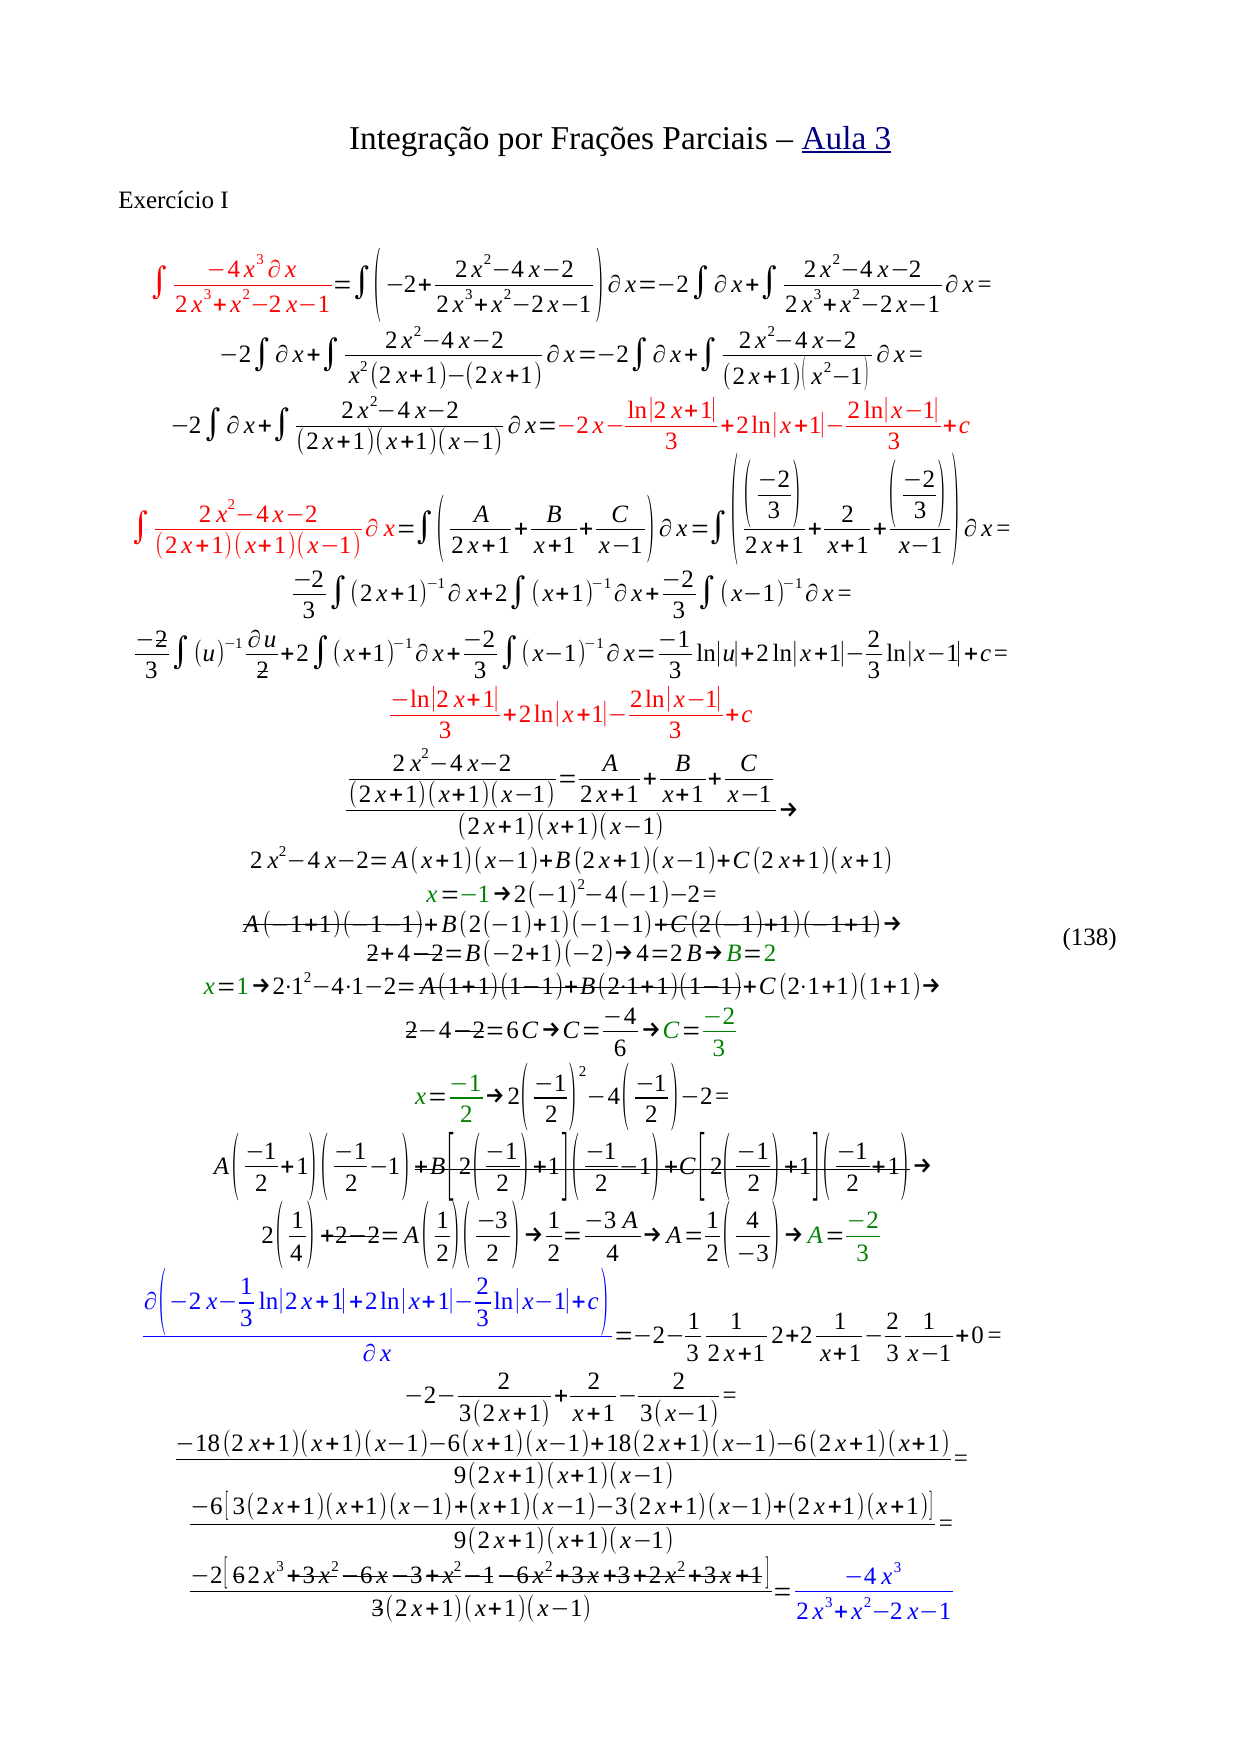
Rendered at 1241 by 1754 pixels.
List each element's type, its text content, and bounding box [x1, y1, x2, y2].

table_header (138) [1010, 243, 1122, 1631]
table_header [118, 243, 1010, 1631]
text Exercício I [118, 185, 1122, 214]
text Integração por Frações Parciais – Aula 3 [118, 118, 1122, 156]
